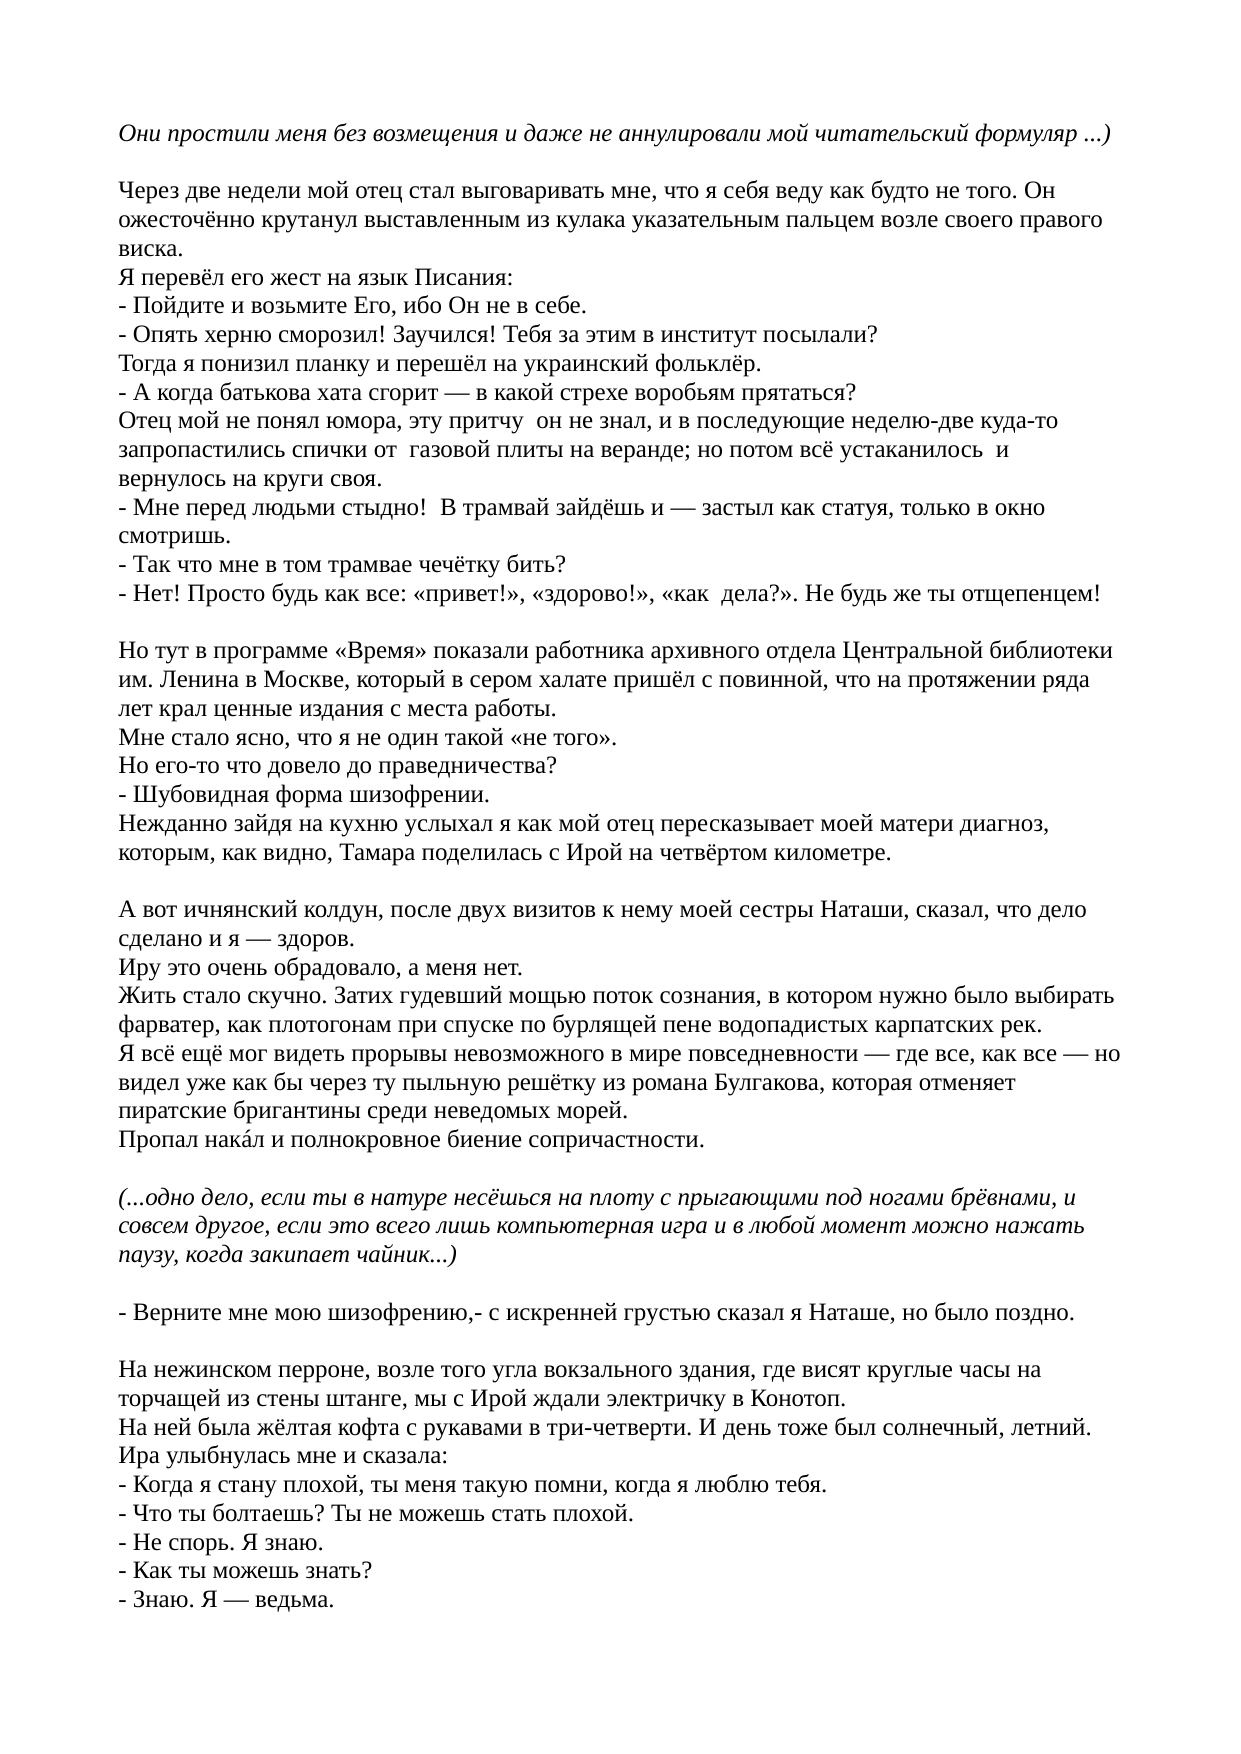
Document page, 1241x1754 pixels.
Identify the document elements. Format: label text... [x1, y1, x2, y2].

text - А когда батькова хата сгорит — в какой стрехе воробьям прятаться? [118, 377, 1122, 406]
text Пропал накáл и полнокровное биение сопричастности. [118, 1124, 1122, 1153]
text Жить стало скучно. Затих гудевший мощью поток сознания, в котором нужно было выбирать фарватер, как плотогонам при спуске по бурлящей пене водопадистых карпатских рек. [118, 981, 1122, 1038]
text - Не спорь. Я знаю. [118, 1527, 1122, 1556]
text Они простили меня без возмещения и даже не аннулировали мой читательский формуляр ...) [118, 118, 1122, 147]
text - Так что мне в том трамвае чечётку бить? [118, 549, 1122, 578]
text - Знаю. Я — ведьма. [118, 1584, 1122, 1613]
text - Что ты болтаешь? Ты не можешь стать плохой. [118, 1498, 1122, 1527]
text Но тут в программе «Время» показали работника архивного отдела Центральной библиотеки им. Ленина в Москве, который в сером халате пришёл с повинной, что на протяжении ряда лет крал ценные издания с места работы. [118, 636, 1122, 722]
text - Как ты можешь знать? [118, 1556, 1122, 1584]
text Иру это очень обрадовало, а меня нет. [118, 952, 1122, 981]
text На нежинском перроне, возле того угла вокзального здания, где висят круглые часы на торчащей из стены штанге, мы с Ирой ждали электричку в Конотоп. [118, 1354, 1122, 1412]
text На ней была жёлтая кофта с рукавами в три-четверти. И день тоже был солнечный, летний. Ира улыбнулась мне и сказала: [118, 1412, 1122, 1469]
text Отец мой не понял юмора, эту притчу он не знал, и в последующие неделю-две куда-то запропастились спички от газовой плиты на веранде; но потом всё устаканилось и вернулось на круги своя. [118, 406, 1122, 492]
text - Мне перед людьми стыдно! В трамвай зайдёшь и — застыл как статуя, только в окно смотришь. [118, 492, 1122, 549]
text Тогда я понизил планку и перешёл на украинский фольклёр. [118, 348, 1122, 377]
text Я всё ещё мог видеть прорывы невозможного в мире повседневности — где все, как все — но видел уже как бы через ту пыльную решётку из романа Булгакова, которая отменяет пиратские бригантины среди неведомых морей. [118, 1038, 1122, 1124]
text - Шубовидная форма шизофрении. [118, 779, 1122, 808]
text (...одно дело, если ты в натуре несёшься на плоту с прыгающими под ногами брёвнами, и совсем другое, если это всего лишь компьютерная игра и в любой момент можно нажать паузу, когда закипает чайник...) [118, 1182, 1122, 1268]
text - Верните мне мою шизофрению,- с искренней грустью сказал я Наташе, но было поздно. [118, 1297, 1122, 1326]
text - Пойдите и возьмите Его, ибо Он не в себе. [118, 291, 1122, 319]
text А вот ичнянский колдун, после двух визитов к нему моей сестры Наташи, сказал, что дело сделано и я — здоров. [118, 894, 1122, 952]
text Мне стало ясно, что я не один такой «не того». [118, 722, 1122, 751]
text Через две недели мой отец стал выговаривать мне, что я себя веду как будто не того. Он ожесточённо крутанул выставленным из кулака указательным пальцем возле своего правого виска. [118, 176, 1122, 262]
text - Опять херню сморозил! Заучился! Тебя за этим в институт посылали? [118, 319, 1122, 348]
text - Нет! Просто будь как все: «привет!», «здорово!», «как дела?». Не будь же ты отщепенцем! [118, 578, 1122, 607]
text Я перевёл его жест на язык Писания: [118, 262, 1122, 291]
text Но его-то что довело до праведничества? [118, 751, 1122, 779]
text - Когда я стану плохой, ты меня такую помни, когда я люблю тебя. [118, 1469, 1122, 1498]
text Нежданно зайдя на кухню услыхал я как мой отец пересказывает моей матери диагноз, которым, как видно, Тамара поделилась с Ирой на четвёртом километре. [118, 808, 1122, 866]
